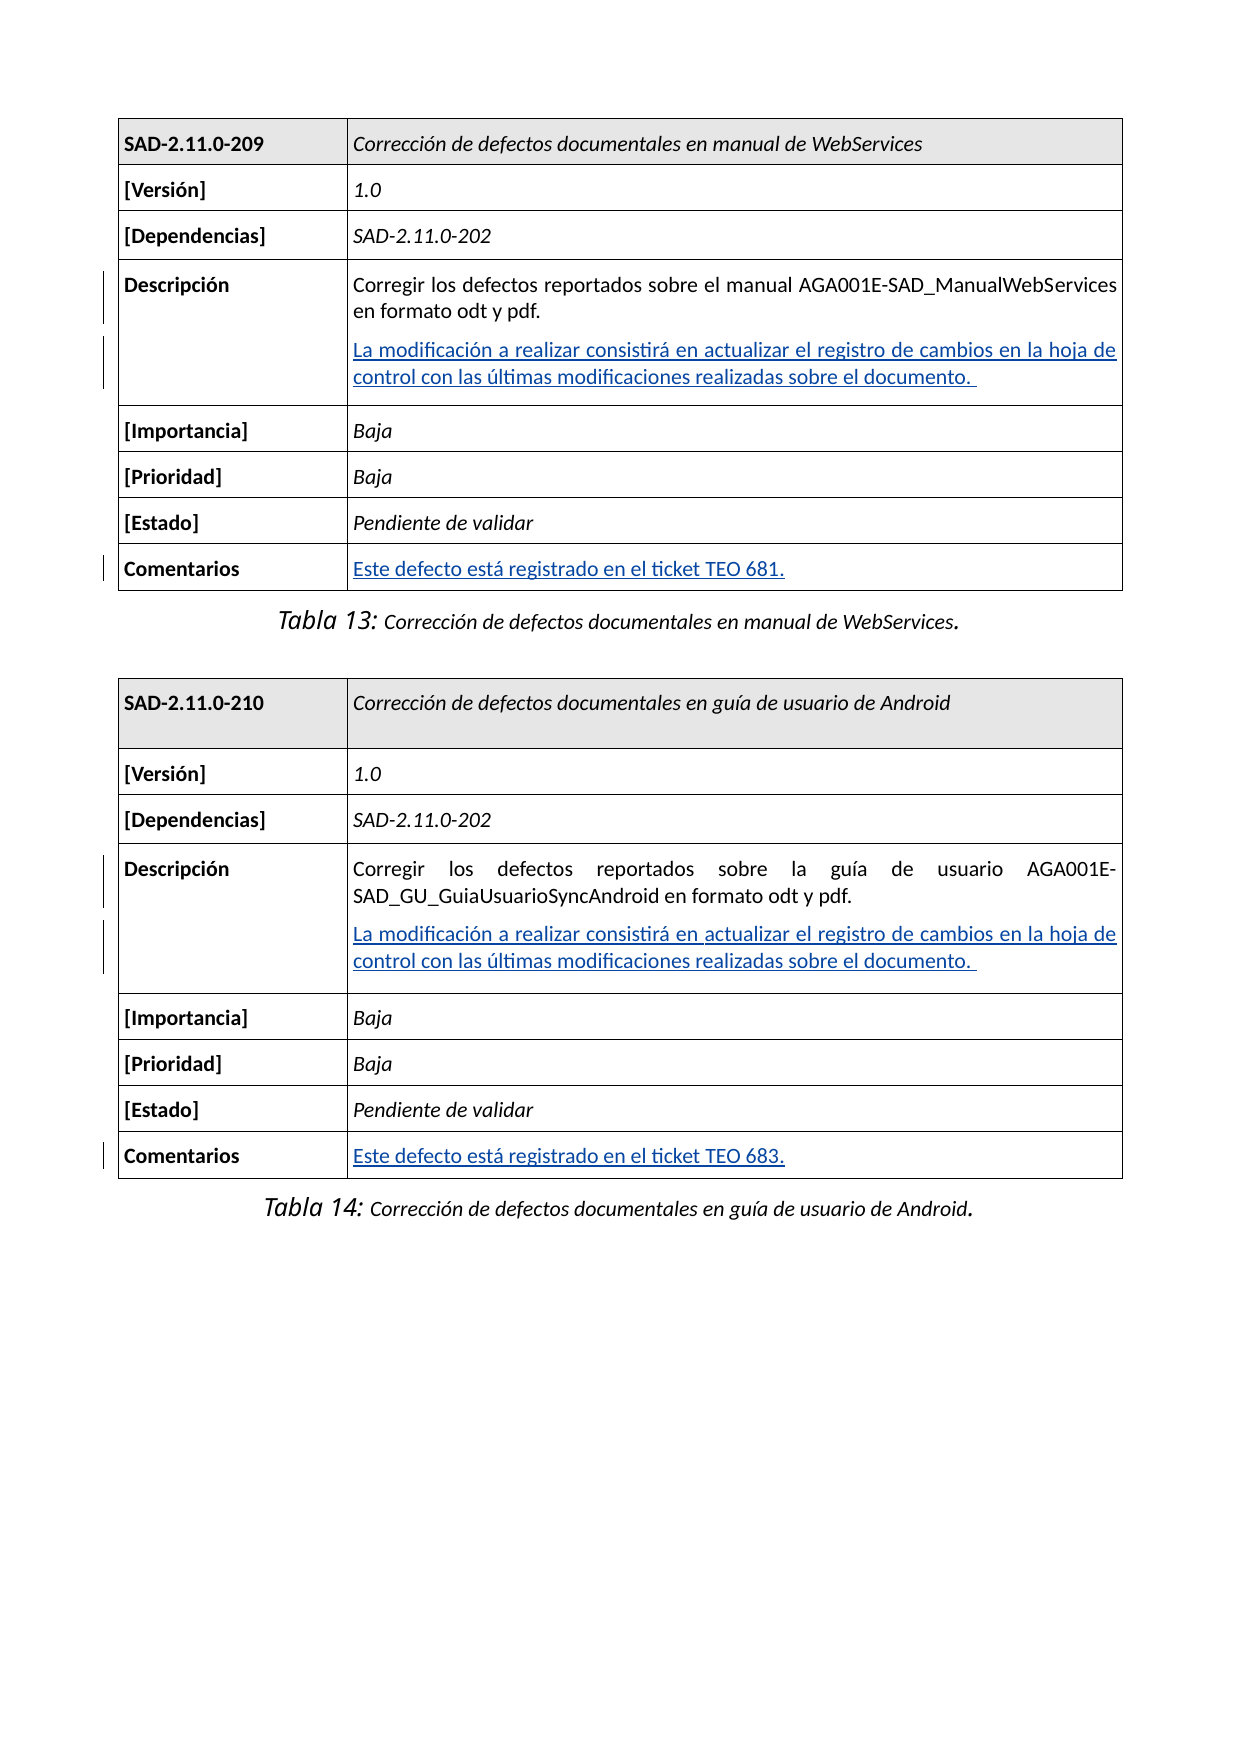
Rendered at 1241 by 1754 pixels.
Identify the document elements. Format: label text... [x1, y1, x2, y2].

table_cell [Prioridad] [119, 1040, 347, 1085]
table_cell Baja [348, 452, 1122, 497]
table_cell Baja [348, 1040, 1122, 1085]
table_cell [Importancia] [119, 994, 347, 1039]
table_cell [Dependencias] [119, 795, 347, 843]
table_header Corrección de defectos documentales en manual de WebServices [348, 119, 1122, 164]
table_cell Baja [348, 406, 1122, 451]
table_cell Corregir los defectos reportados sobre el manual AGA001E-SAD_ManualWebServices en formato odt y pdf. La modificación a realizar consistirá en actualizar el registro de cambios en la hoja de control con las últimas modificaciones realizadas sobre el documento. [348, 260, 1122, 405]
text Tabla 14: Corrección de defectos documentales en guía de usuario de Android. [118, 1190, 1122, 1224]
table_header Corrección de defectos documentales en guía de usuario de Android [348, 679, 1122, 748]
table_cell Baja [348, 994, 1122, 1039]
table_header SAD-2.11.0-209 [119, 119, 347, 164]
table_cell 1.0 [348, 165, 1122, 210]
table_cell [Prioridad] [119, 452, 347, 497]
table_cell Comentarios [119, 544, 347, 590]
table_cell Descripción [119, 260, 347, 405]
table_cell [Estado] [119, 498, 347, 543]
table_cell [Dependencias] [119, 211, 347, 259]
table_cell Este defecto está registrado en el ticket TEO 681. [348, 544, 1122, 590]
table_cell Pendiente de validar [348, 498, 1122, 543]
table_cell SAD-2.11.0-202 [348, 795, 1122, 843]
table_cell Comentarios [119, 1132, 347, 1177]
text Tabla 13: Corrección de defectos documentales en manual de WebServices. [118, 602, 1122, 636]
table_cell [Estado] [119, 1086, 347, 1131]
table_cell [Versión] [119, 749, 347, 794]
table_cell Descripción [119, 844, 347, 993]
table_cell 1.0 [348, 749, 1122, 794]
table_cell Este defecto está registrado en el ticket TEO 683. [348, 1132, 1122, 1177]
table_cell Corregir los defectos reportados sobre la guía de usuario AGA001E-SAD_GU_GuiaUsuarioSyncAndroid en formato odt y pdf. La modificación a realizar consistirá en actualizar el registro de cambios en la hoja de control con las últimas modificaciones realizadas sobre el documento. [348, 844, 1122, 993]
table_cell Pendiente de validar [348, 1086, 1122, 1131]
table_cell [Versión] [119, 165, 347, 210]
table_cell [Importancia] [119, 406, 347, 451]
table_cell SAD-2.11.0-202 [348, 211, 1122, 259]
table_header SAD-2.11.0-210 [119, 679, 347, 748]
